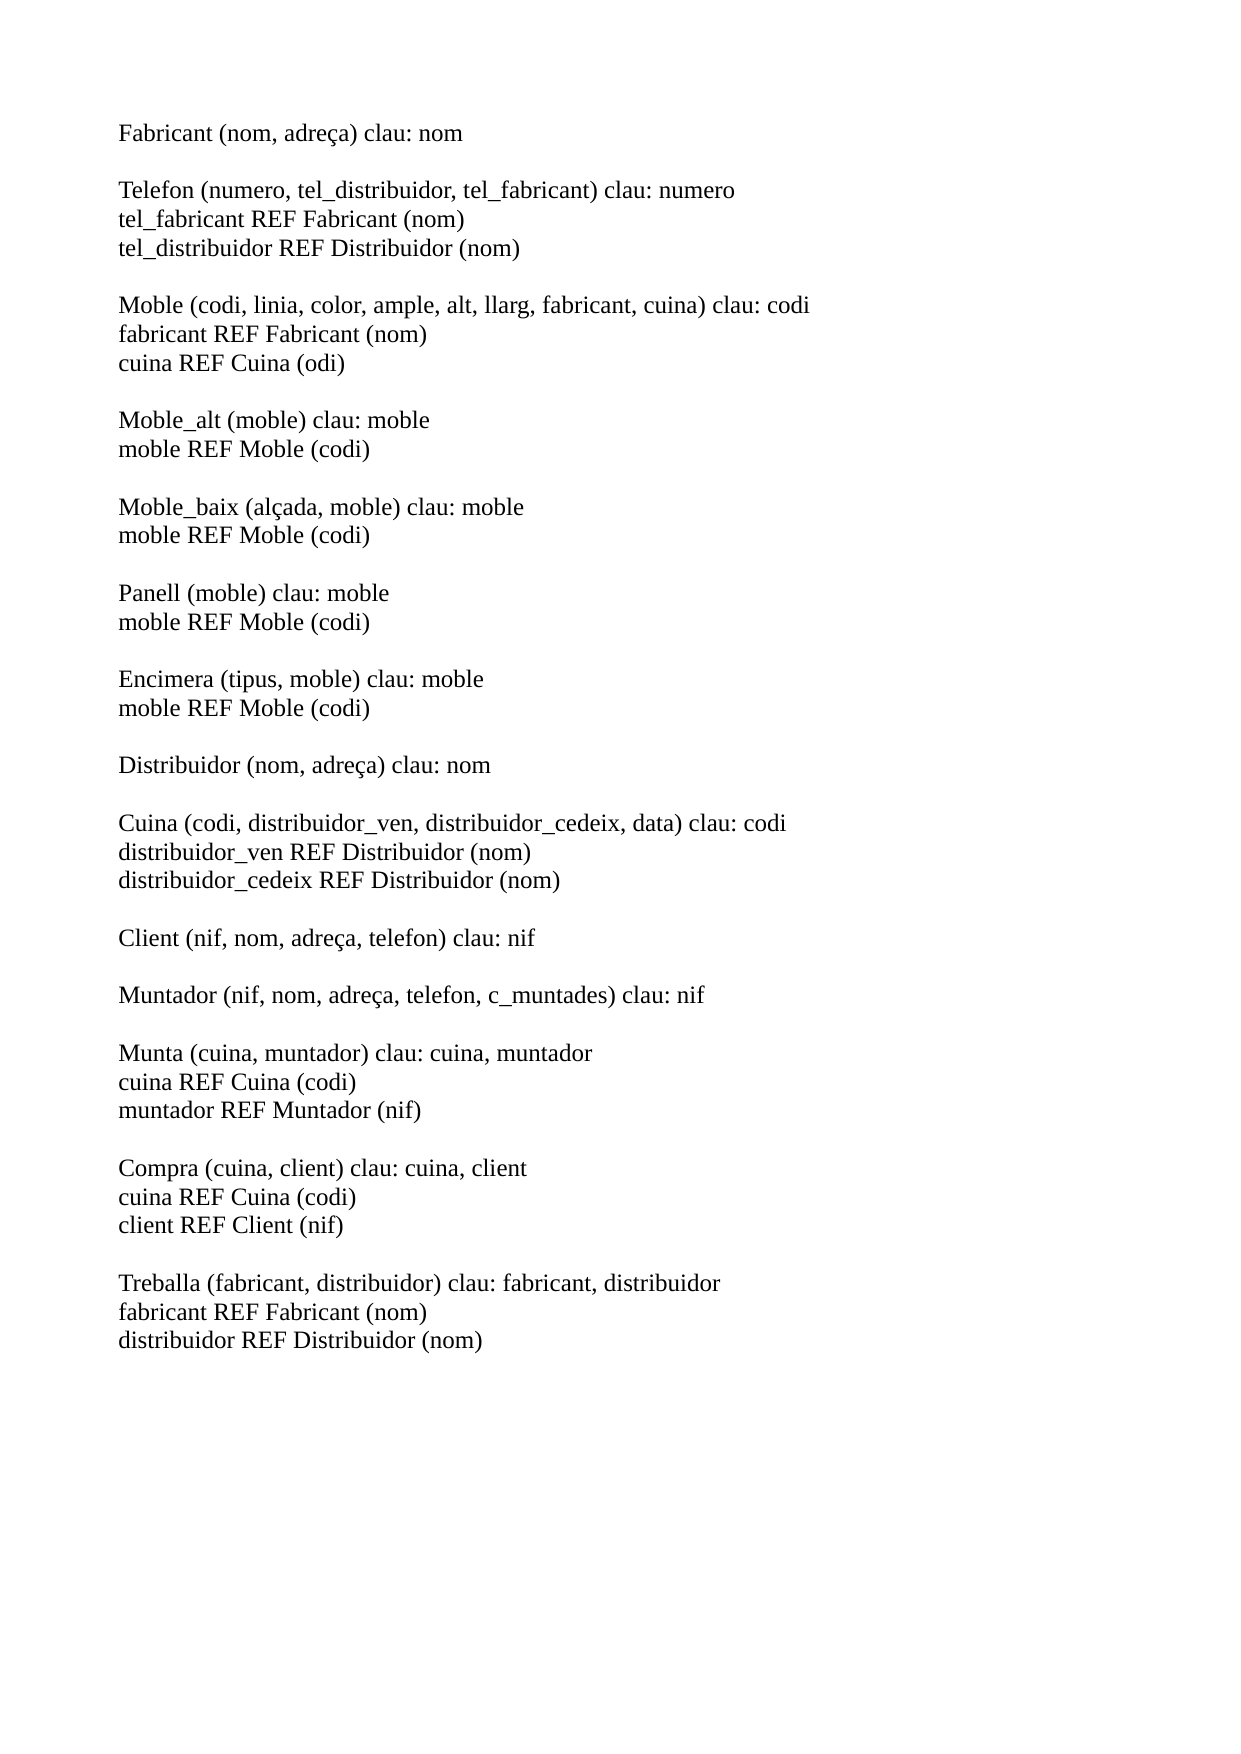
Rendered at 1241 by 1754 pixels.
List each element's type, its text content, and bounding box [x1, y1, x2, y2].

text distribuidor_cedeix REF Distribuidor (nom) [118, 866, 1122, 894]
text distribuidor_ven REF Distribuidor (nom) [118, 837, 1122, 866]
text cuina REF Cuina (codi) [118, 1182, 1122, 1211]
text Cuina (codi, distribuidor_ven, distribuidor_cedeix, data) clau: codi [118, 808, 1122, 837]
text Moble_alt (moble) clau: moble [118, 406, 1122, 434]
text Distribuidor (nom, adreça) clau: nom [118, 751, 1122, 779]
text Panell (moble) clau: moble [118, 578, 1122, 607]
text moble REF Moble (codi) [118, 434, 1122, 463]
text moble REF Moble (codi) [118, 693, 1122, 722]
text cuina REF Cuina (odi) [118, 348, 1122, 377]
text fabricant REF Fabricant (nom) [118, 319, 1122, 348]
text Telefon (numero, tel_distribuidor, tel_fabricant) clau: numero [118, 176, 1122, 204]
text Treballa (fabricant, distribuidor) clau: fabricant, distribuidor [118, 1268, 1122, 1297]
text distribuidor REF Distribuidor (nom) [118, 1326, 1122, 1354]
text tel_fabricant REF Fabricant (nom) [118, 204, 1122, 233]
text moble REF Moble (codi) [118, 607, 1122, 636]
text cuina REF Cuina (codi) [118, 1067, 1122, 1096]
text Fabricant (nom, adreça) clau: nom [118, 118, 1122, 147]
text muntador REF Muntador (nif) [118, 1096, 1122, 1124]
text tel_distribuidor REF Distribuidor (nom) [118, 233, 1122, 262]
text Encimera (tipus, moble) clau: moble [118, 664, 1122, 693]
text Muntador (nif, nom, adreça, telefon, c_muntades) clau: nif [118, 981, 1122, 1009]
text fabricant REF Fabricant (nom) [118, 1297, 1122, 1326]
text moble REF Moble (codi) [118, 521, 1122, 549]
text Moble_baix (alçada, moble) clau: moble [118, 492, 1122, 521]
text Client (nif, nom, adreça, telefon) clau: nif [118, 923, 1122, 952]
text client REF Client (nif) [118, 1211, 1122, 1239]
text Munta (cuina, muntador) clau: cuina, muntador [118, 1038, 1122, 1067]
text Moble (codi, linia, color, ample, alt, llarg, fabricant, cuina) clau: codi [118, 291, 1122, 319]
text Compra (cuina, client) clau: cuina, client [118, 1153, 1122, 1182]
